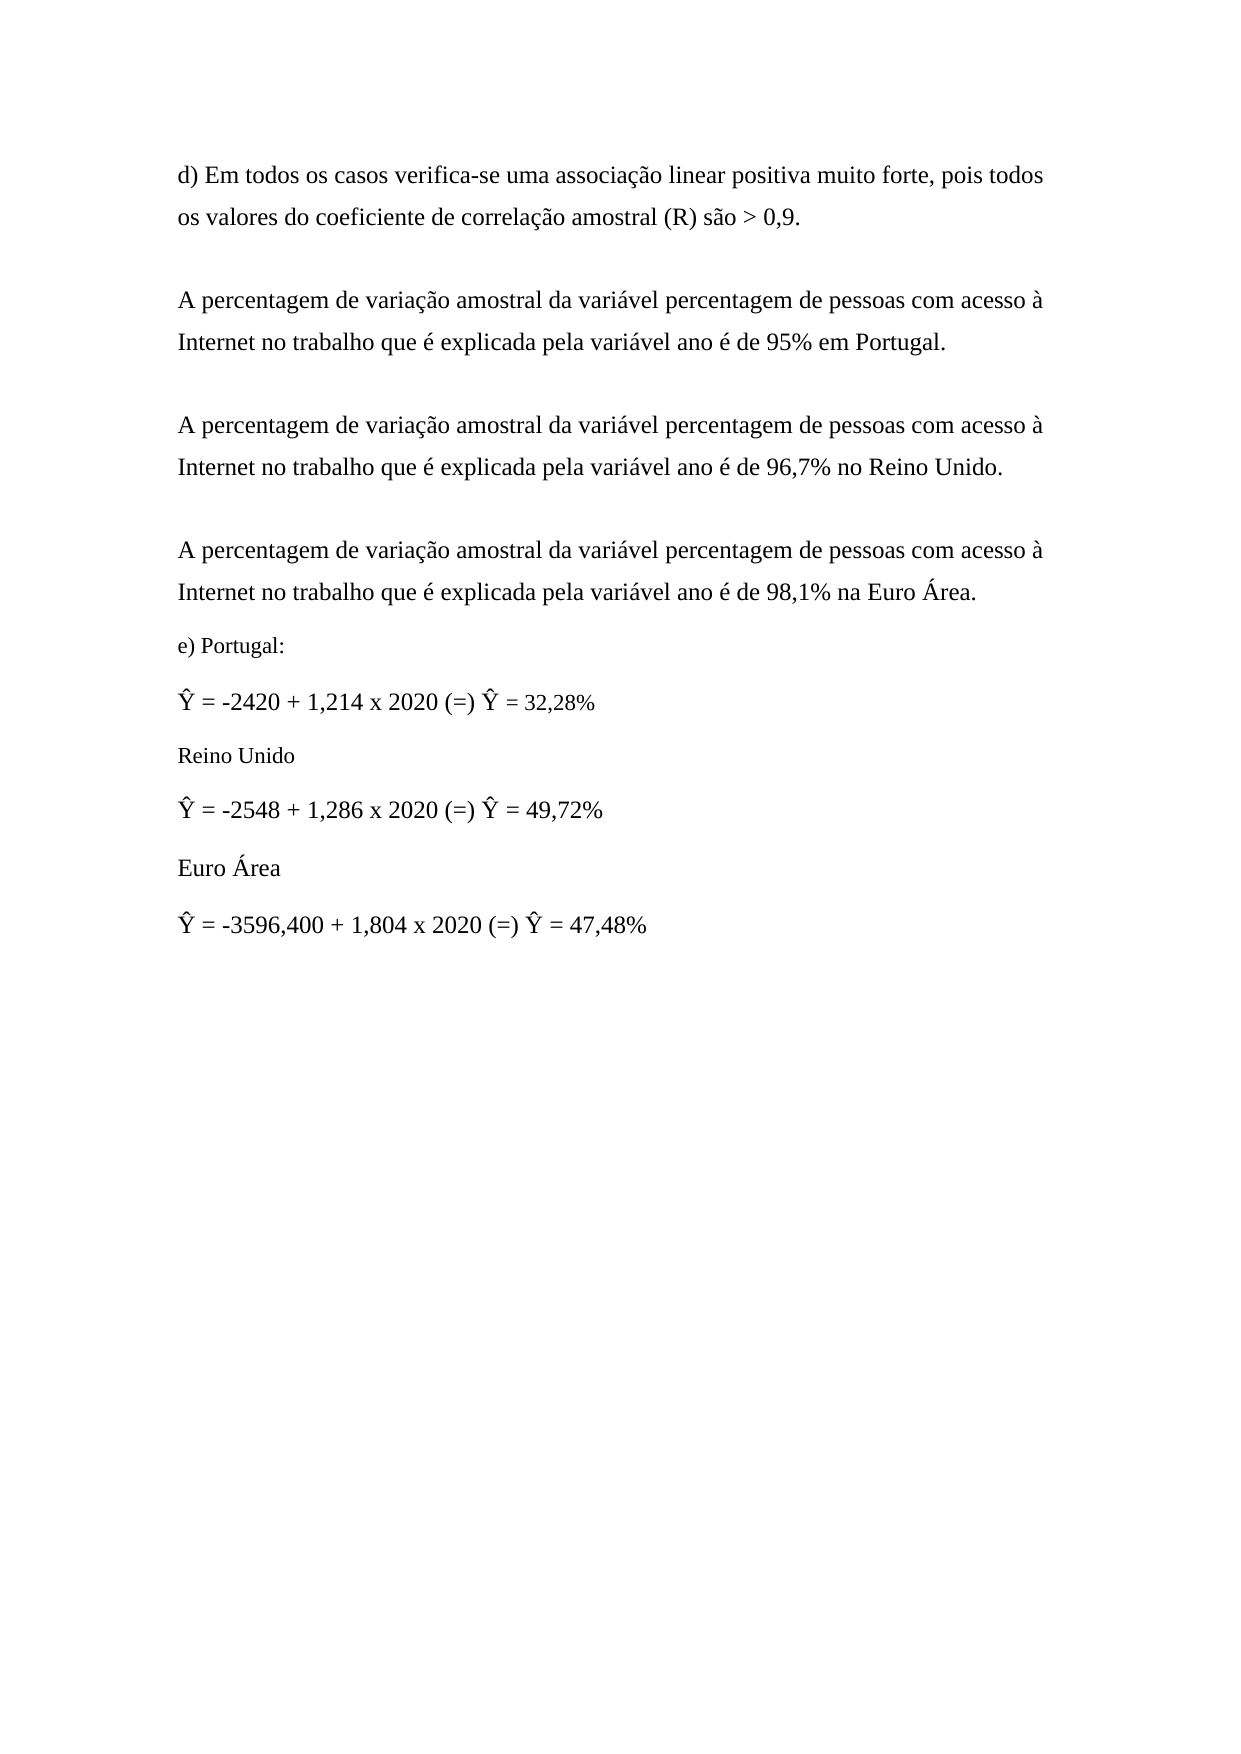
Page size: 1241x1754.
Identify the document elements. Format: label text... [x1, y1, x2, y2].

text Reino Unido [177, 742, 1063, 769]
text e) Portugal: [177, 632, 1063, 659]
text A percentagem de variação amostral da variável percentagem de pessoas com acesso à Internet no trabalho que é explicada pela variável ano é de 98,1% na Euro Área. [177, 523, 1063, 606]
text d) Em todos os casos verifica-se uma associação linear positiva muito forte, pois todos os valores do coeficiente de correlação amostral (R) são > 0,9. [177, 148, 1063, 231]
text Ŷ = -2548 + 1,286 x 2020 (=) Ŷ = 49,72% [177, 795, 1063, 824]
text Ŷ = -3596,400 + 1,804 x 2020 (=) Ŷ = 47,48% [177, 910, 1063, 939]
text A percentagem de variação amostral da variável percentagem de pessoas com acesso à Internet no trabalho que é explicada pela variável ano é de 96,7% no Reino Unido. [177, 398, 1063, 481]
text A percentagem de variação amostral da variável percentagem de pessoas com acesso à Internet no trabalho que é explicada pela variável ano é de 95% em Portugal. [177, 273, 1063, 356]
text Euro Área [177, 853, 1063, 881]
text Ŷ = -2420 + 1,214 x 2020 (=) Ŷ = 32,28% [177, 687, 1063, 716]
